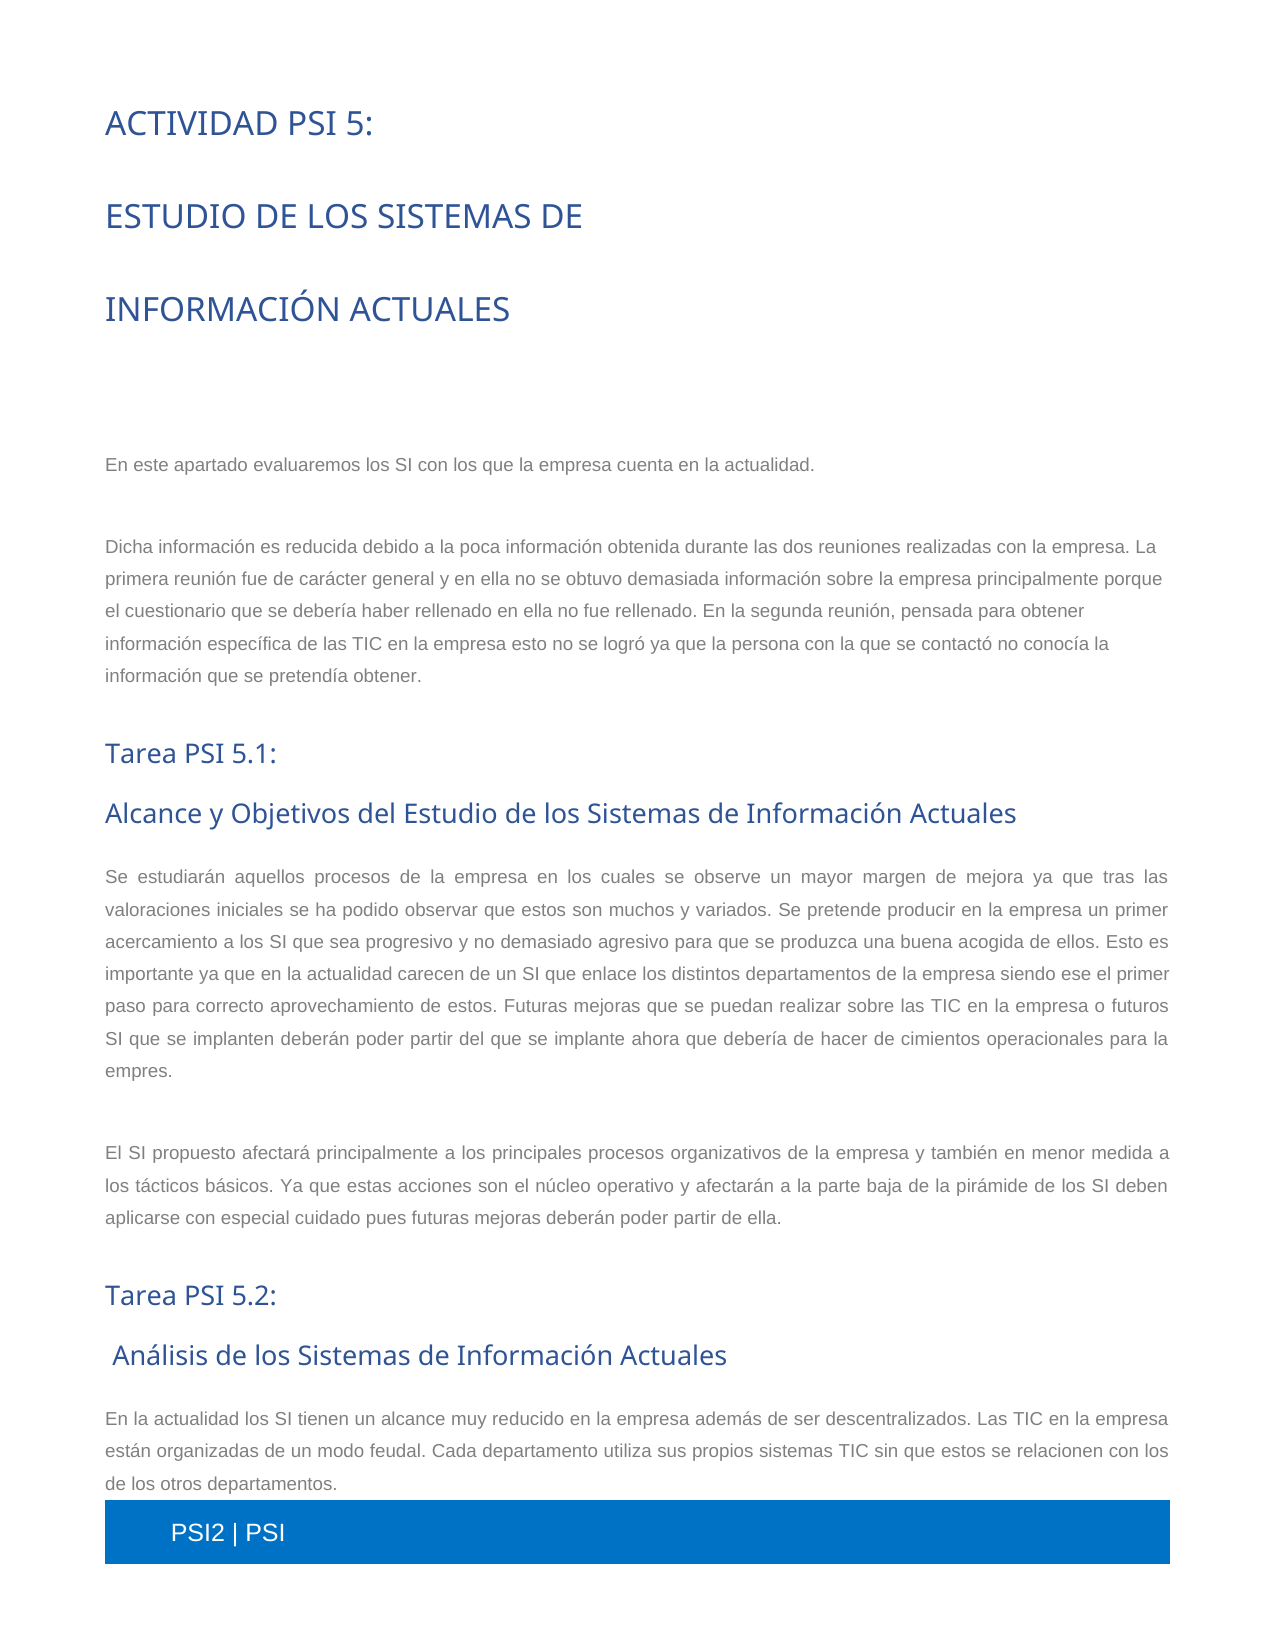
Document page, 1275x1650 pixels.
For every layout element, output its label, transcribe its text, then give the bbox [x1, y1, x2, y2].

subtitle Tarea PSI 5.2: [105, 1276, 1170, 1313]
text En este apartado evaluaremos los SI con los que la empresa cuenta en la actualidad. [105, 453, 1170, 475]
subtitle INFORMACIÓN ACTUALES [105, 286, 1170, 332]
text Se estudiarán aquellos procesos de la empresa en los cuales se observe un mayor margen de mejora ya que tras las valoraciones iniciales se ha podido observar que estos son muchos y variados. Se pretende producir en la empresa un primer acercamiento a los SI que sea progresivo y no demasiado agresivo para que se produzca una buena acogida de ellos. Esto es importante ya que en la actualidad carecen de un SI que enlace los distintos departamentos de la empresa siendo ese el primer paso para correcto aprovechamiento de estos. Futuras mejoras que se puedan realizar sobre las TIC en la empresa o futuros SI que se implanten deberán poder partir del que se implante ahora que debería de hacer de cimientos operacionales para la empres. [105, 866, 1170, 1081]
text Dicha información es reducida debido a la poca información obtenida durante las dos reuniones realizadas con la empresa. La primera reunión fue de carácter general y en ella no se obtuvo demasiada información sobre la empresa principalmente porque el cuestionario que se debería haber rellenado en ella no fue rellenado. En la segunda reunión, pensada para obtener información específica de las TIC en la empresa esto no se logró ya que la persona con la que se contactó no conocía la información que se pretendía obtener. [105, 536, 1170, 686]
subtitle Análisis de los Sistemas de Información Actuales [105, 1336, 1170, 1373]
text El SI propuesto afectará principalmente a los principales procesos organizativos de la empresa y también en menor medida a los tácticos básicos. Ya que estas acciones son el núcleo operativo y afectarán a la parte baja de la pirámide de los SI deben aplicarse con especial cuidado pues futuras mejoras deberán poder partir de ella. [105, 1142, 1170, 1228]
subtitle Tarea PSI 5.1: [105, 734, 1170, 771]
subtitle Alcance y Objetivos del Estudio de los Sistemas de Información Actuales [105, 794, 1170, 831]
subtitle ACTIVIDAD PSI 5: [105, 100, 1170, 145]
text En la actualidad los SI tienen un alcance muy reducido en la empresa además de ser descentralizados. Las TIC en la empresa están organizadas de un modo feudal. Cada departamento utiliza sus propios sistemas TIC sin que estos se relacionen con los de los otros departamentos. [105, 1408, 1170, 1494]
subtitle ESTUDIO DE LOS SISTEMAS DE [105, 193, 1170, 238]
